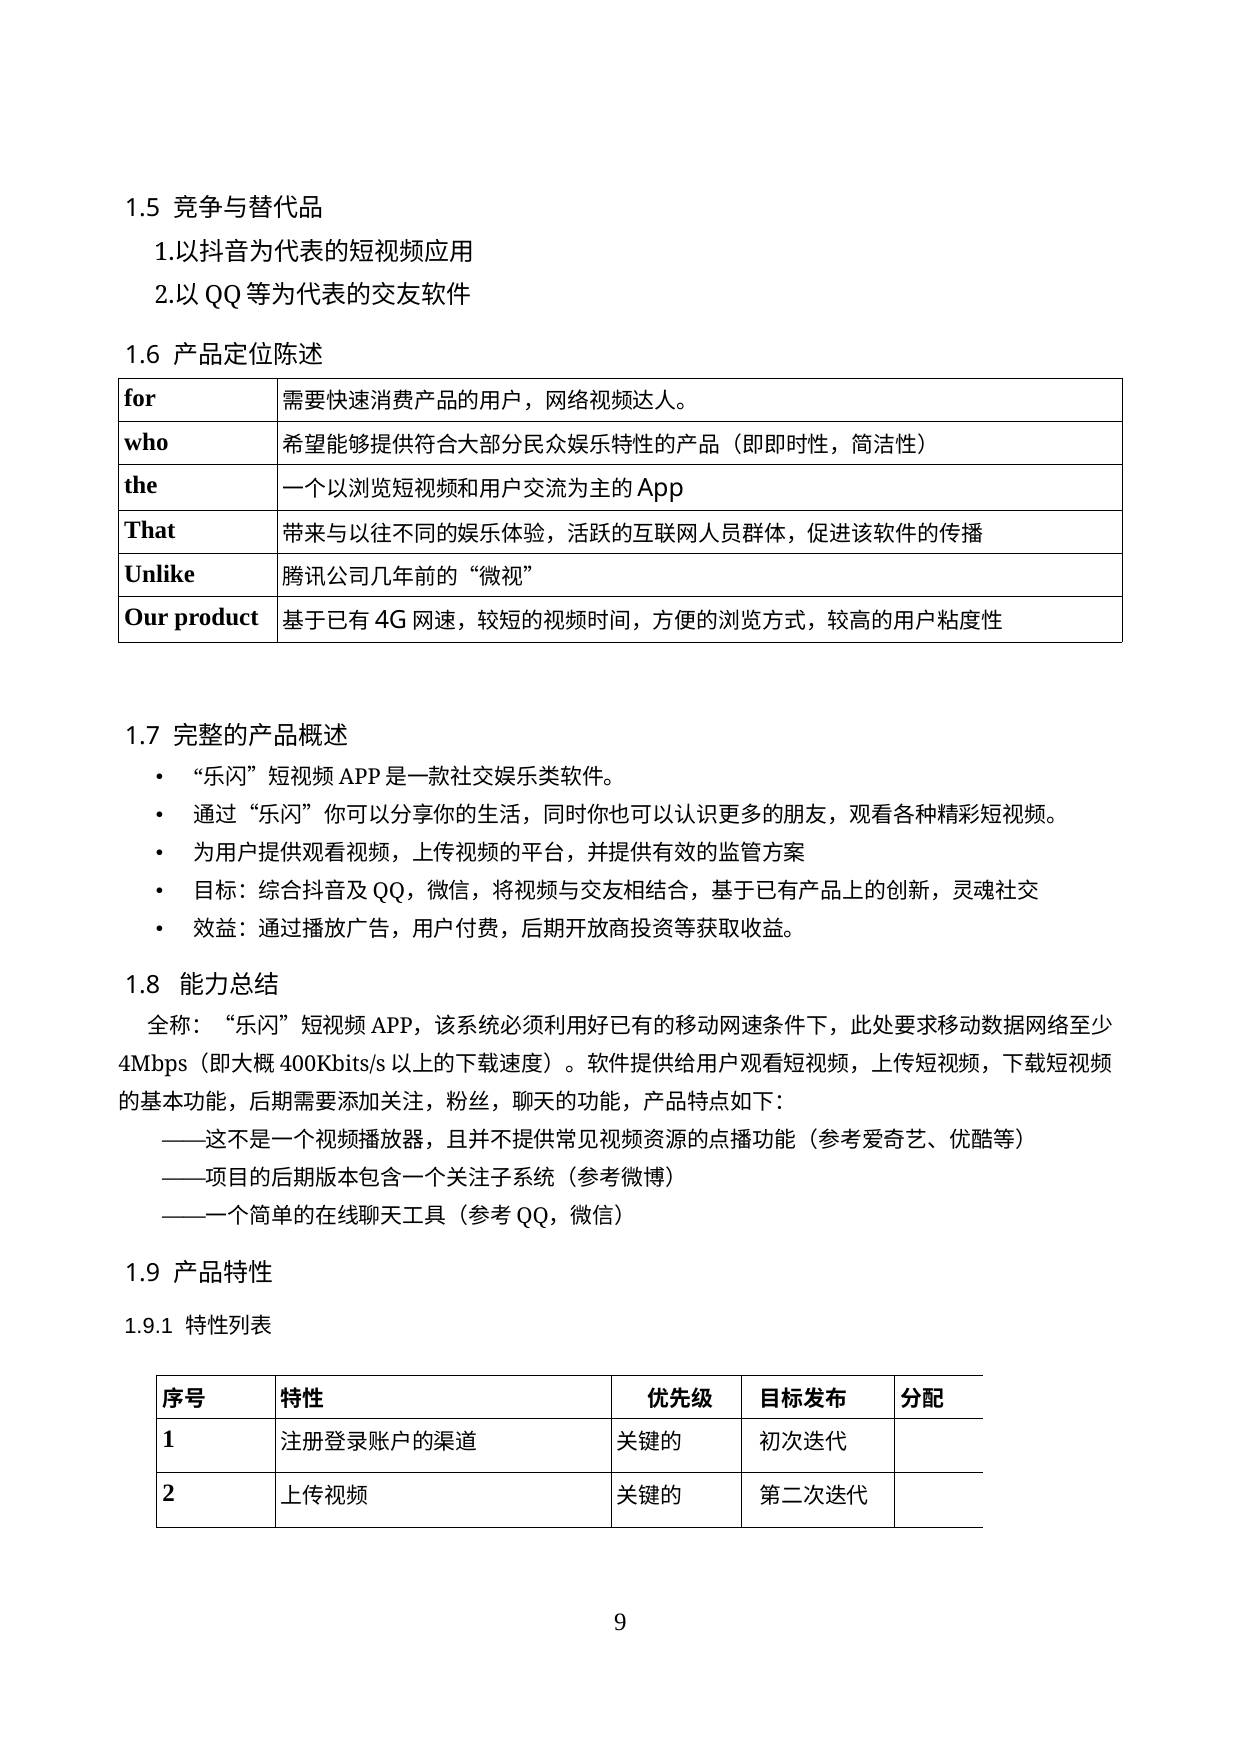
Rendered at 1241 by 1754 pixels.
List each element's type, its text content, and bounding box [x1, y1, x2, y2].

subtitle 特性列表 [118, 1308, 1122, 1340]
subtitle 能力总结 [118, 965, 1122, 1001]
text 2.以QQ等为代表的交友软件 [118, 274, 1122, 311]
table_header 特性 [276, 1376, 611, 1418]
table_cell who [119, 422, 277, 464]
list 效益：通过播放广告，用户付费，后期开放商投资等获取收益。 [156, 911, 1122, 942]
table_header for [119, 379, 277, 421]
subtitle 产品定位陈述 [118, 334, 1122, 370]
list “乐闪”短视频APP是一款社交娱乐类软件。 [156, 759, 1122, 790]
table_cell the [119, 465, 277, 510]
table_cell [895, 1419, 983, 1472]
text 1.以抖音为代表的短视频应用 [118, 231, 1122, 267]
table_cell That [119, 511, 277, 553]
list 为用户提供观看视频，上传视频的平台，并提供有效的监管方案 [156, 835, 1122, 866]
table_cell [895, 1473, 983, 1527]
text ——一个简单的在线聊天工具（参考QQ，微信） [118, 1198, 1122, 1230]
table_cell 基于已有4G网速，较短的视频时间，方便的浏览方式，较高的用户粘度性 [278, 597, 1122, 642]
table_cell Our product [119, 597, 277, 642]
table_cell 腾讯公司几年前的“微视” [278, 554, 1122, 596]
text ——这不是一个视频播放器，且并不提供常见视频资源的点播功能（参考爱奇艺、优酷等） [118, 1122, 1122, 1154]
table_cell 希望能够提供符合大部分民众娱乐特性的产品（即即时性，简洁性） [278, 422, 1122, 464]
subtitle 完整的产品概述 [118, 715, 1122, 751]
subtitle 竞争与替代品 [118, 188, 1122, 224]
text 全称：“乐闪”短视频APP，该系统必须利用好已有的移动网速条件下，此处要求移动数据网络至少4Mbps（即大概400Kbits/s以上的下载速度）。软件提供给用户观看短视频，上传短视频，下载短视频的基本功能，后期需要添加关注，粉丝，聊天的功能，产品特点如下： [118, 1008, 1122, 1116]
table_cell 2 [157, 1473, 275, 1527]
table_header 目标发布 [742, 1376, 894, 1418]
table_header 分配 [895, 1376, 983, 1418]
subtitle 产品特性 [118, 1253, 1122, 1289]
list 目标：综合抖音及QQ，微信，将视频与交友相结合，基于已有产品上的创新，灵魂社交 [156, 873, 1122, 904]
table_cell 初次迭代 [742, 1419, 894, 1472]
list 通过“乐闪”你可以分享你的生活，同时你也可以认识更多的朋友，观看各种精彩短视频。 [156, 797, 1122, 828]
table_header 优先级 [612, 1376, 741, 1418]
table_cell 上传视频 [276, 1473, 611, 1527]
table_cell 一个以浏览短视频和用户交流为主的App [278, 465, 1122, 510]
table_cell 1 [157, 1419, 275, 1472]
table_cell 带来与以往不同的娱乐体验，活跃的互联网人员群体，促进该软件的传播 [278, 511, 1122, 553]
table_cell 关键的 [612, 1473, 741, 1527]
table_cell 注册登录账户的渠道 [276, 1419, 611, 1472]
table_cell 第二次迭代 [742, 1473, 894, 1527]
table_header 需要快速消费产品的用户，网络视频达人。 [278, 379, 1122, 421]
table_cell 关键的 [612, 1419, 741, 1472]
text ——项目的后期版本包含一个关注子系统（参考微博） [118, 1160, 1122, 1192]
table_header 序号 [157, 1376, 275, 1418]
table_cell Unlike [119, 554, 277, 596]
